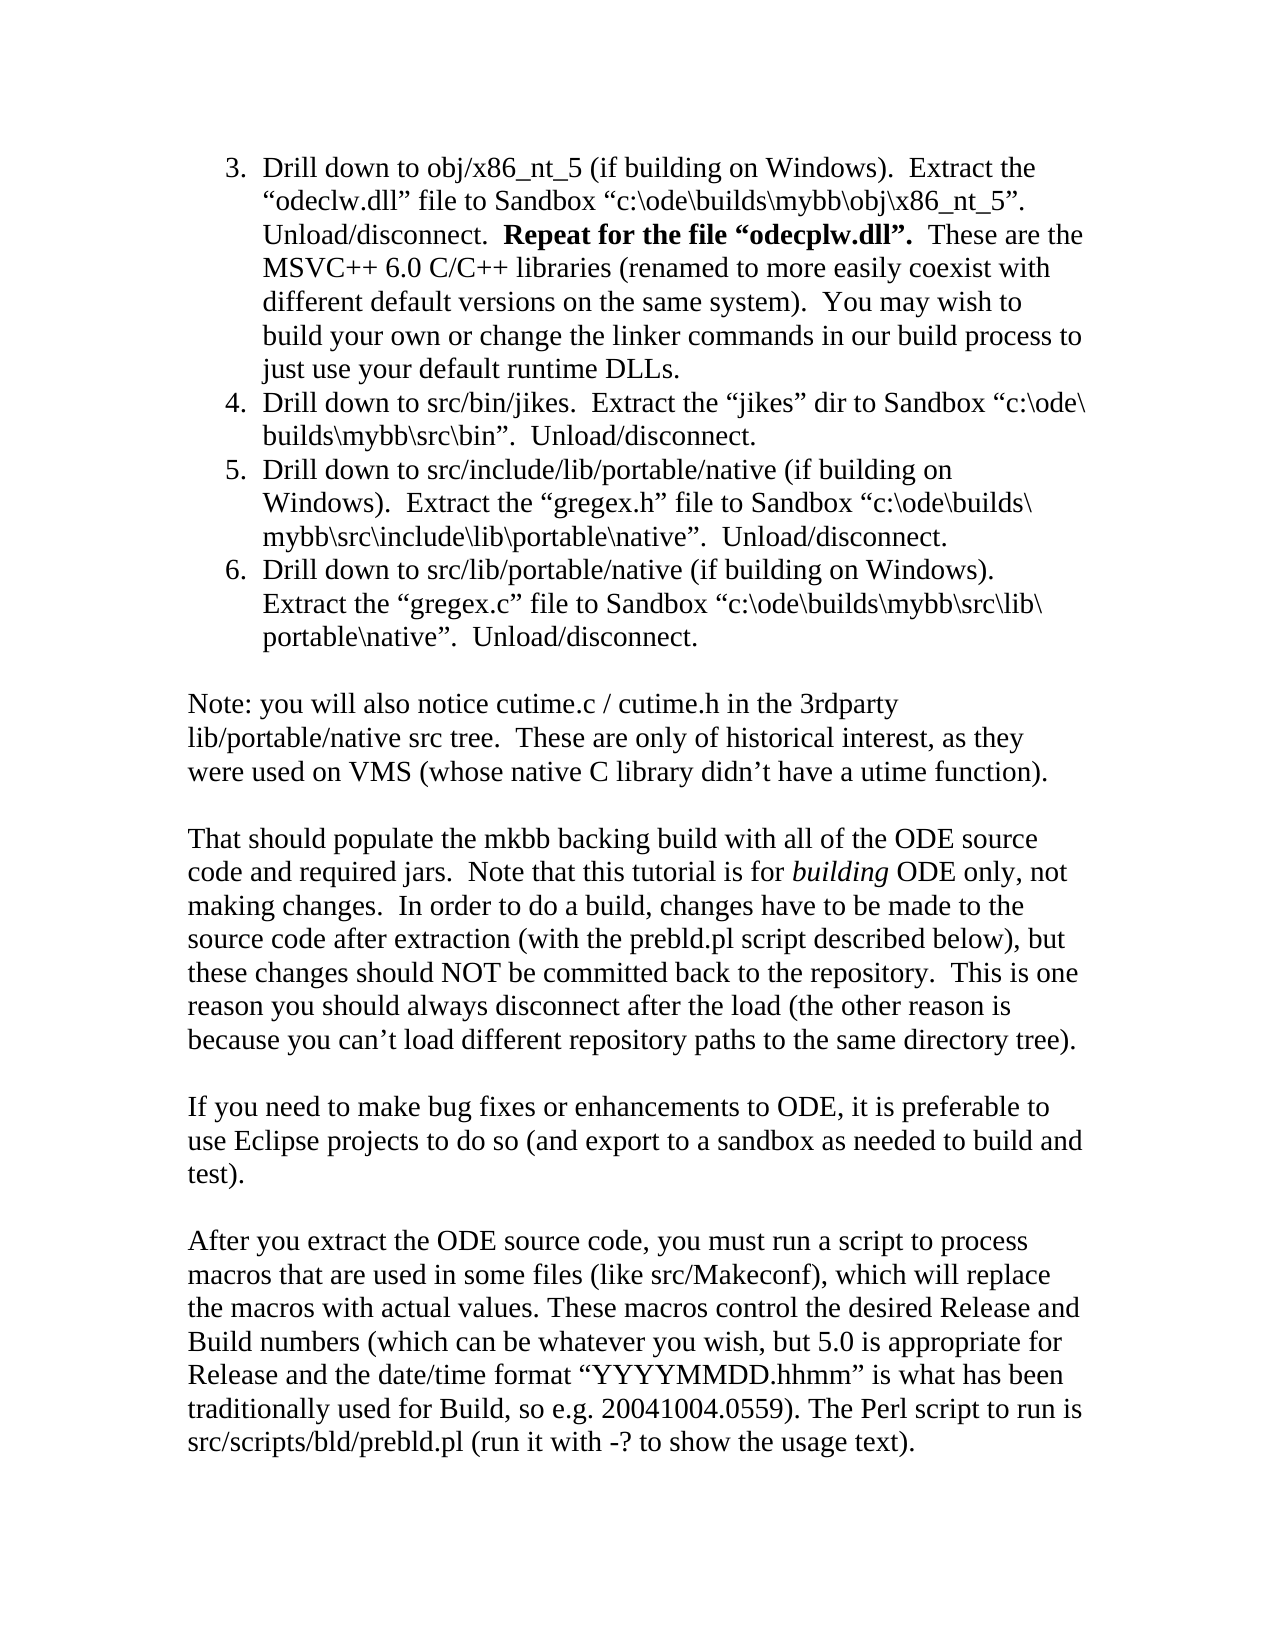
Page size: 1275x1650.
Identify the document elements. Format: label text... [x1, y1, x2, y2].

text Note: you will also notice cutime.c / cutime.h in the 3rdparty lib/portable/native src tree. These are only of historical interest, as they were used on VMS (whose native C library didn’t have a utime function). [187, 687, 1087, 787]
text That should populate the mkbb backing build with all of the ODE source code and required jars. Note that this tutorial is for building ODE only, not making changes. In order to do a build, changes have to be made to the source code after extraction (with the prebld.pl script described below), but these changes should NOT be committed back to the repository. This is one reason you should always disconnect after the load (the other reason is because you can’t load different repository paths to the same directory tree). [187, 821, 1087, 1056]
list Drill down to src/bin/jikes. Extract the “jikes” dir to Sandbox “c:\ode\builds\mybb\src\bin”. Unload/disconnect. [225, 385, 1087, 452]
list Drill down to src/lib/portable/native (if building on Windows). Extract the “gregex.c” file to Sandbox “c:\ode\builds\mybb\src\lib\portable\native”. Unload/disconnect. [225, 552, 1087, 653]
text After you extract the ODE source code, you must run a script to process macros that are used in some files (like src/Makeconf), which will replace the macros with actual values. These macros control the desired Release and Build numbers (which can be whatever you wish, but 5.0 is appropriate for Release and the date/time format “YYYYMMDD.hhmm” is what has been traditionally used for Build, so e.g. 20041004.0559). The Perl script to run is src/scripts/bld/prebld.pl (run it with -? to show the usage text). [187, 1223, 1087, 1458]
list Drill down to obj/x86_nt_5 (if building on Windows). Extract the “odeclw.dll” file to Sandbox “c:\ode\builds\mybb\obj\x86_nt_5”. Unload/disconnect. Repeat for the file “odecplw.dll”. These are the MSVC++ 6.0 C/C++ libraries (renamed to more easily coexist with different default versions on the same system). You may wish to build your own or change the linker commands in our build process to just use your default runtime DLLs. [225, 150, 1087, 385]
text If you need to make bug fixes or enhancements to ODE, it is preferable to use Eclipse projects to do so (and export to a sandbox as needed to build and test). [187, 1089, 1087, 1190]
list Drill down to src/include/lib/portable/native (if building on Windows). Extract the “gregex.h” file to Sandbox “c:\ode\builds\mybb\src\include\lib\portable\native”. Unload/disconnect. [225, 452, 1087, 552]
